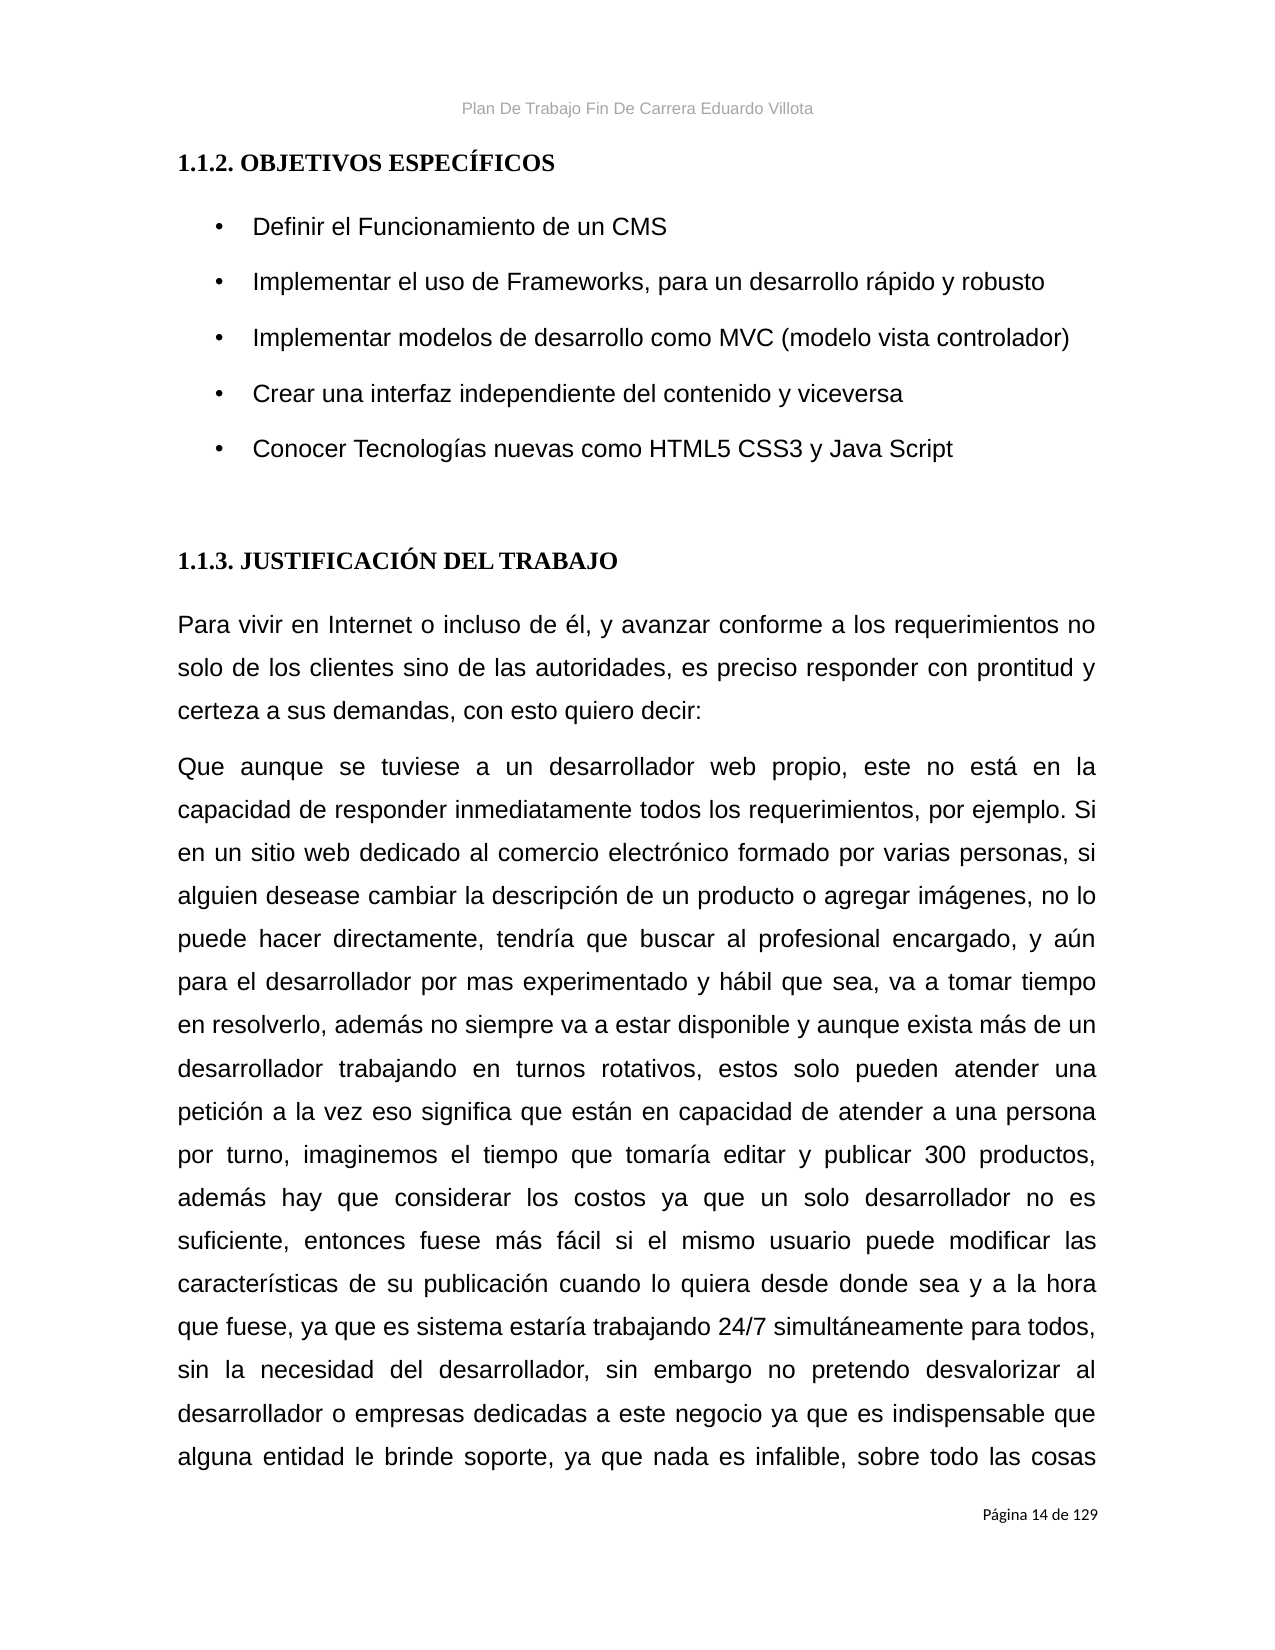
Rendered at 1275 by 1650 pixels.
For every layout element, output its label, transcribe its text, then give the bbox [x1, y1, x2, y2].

list Crear una interfaz independiente del contenido y viceversa [215, 379, 1098, 408]
text Para vivir en Internet o incluso de él, y avanzar conforme a los requerimientos no solo de los clientes sino de las autoridades, es preciso responder con prontitud y certeza a sus demandas, con esto quiero decir: [177, 610, 1098, 725]
list Implementar modelos de desarrollo como MVC (modelo vista controlador) [215, 323, 1098, 352]
text 1.1.3. JUSTIFICACIÓN DEL TRABAJO [177, 546, 1098, 574]
list Implementar el uso de Frameworks, para un desarrollo rápido y robusto [215, 267, 1098, 296]
list Conocer Tecnologías nuevas como HTML5 CSS3 y Java Script [215, 434, 1098, 463]
text 1.1.2. OBJETIVOS ESPECÍFICOS [177, 148, 1098, 176]
text Que aunque se tuviese a un desarrollador web propio, este no está en la capacidad de responder inmediatamente todos los requerimientos, por ejemplo. Si en un sitio web dedicado al comercio electrónico formado por varias personas, si alguien desease cambiar la descripción de un producto o agregar imágenes, no lo puede hacer directamente, tendría que buscar al profesional encargado, y aún para el desarrollador por mas experimentado y hábil que sea, va a tomar tiempo en resolverlo, además no siempre va a estar disponible y aunque exista más de un desarrollador trabajando en turnos rotativos, estos solo pueden atender una petición a la vez eso significa que están en capacidad de atender a una persona por turno, imaginemos el tiempo que tomaría editar y publicar 300 productos, además hay que considerar los costos ya que un solo desarrollador no es suficiente, entonces fuese más fácil si el mismo usuario puede modificar las características de su publicación cuando lo quiera desde donde sea y a la hora que fuese, ya que es sistema estaría trabajando 24/7 simultáneamente para todos, sin la necesidad del desarrollador, sin embargo no pretendo desvalorizar al desarrollador o empresas dedicadas a este negocio ya que es indispensable que alguna entidad le brinde soporte, ya que nada es infalible, sobre todo las cosas [177, 752, 1098, 1470]
list Definir el Funcionamiento de un CMS [215, 212, 1098, 240]
